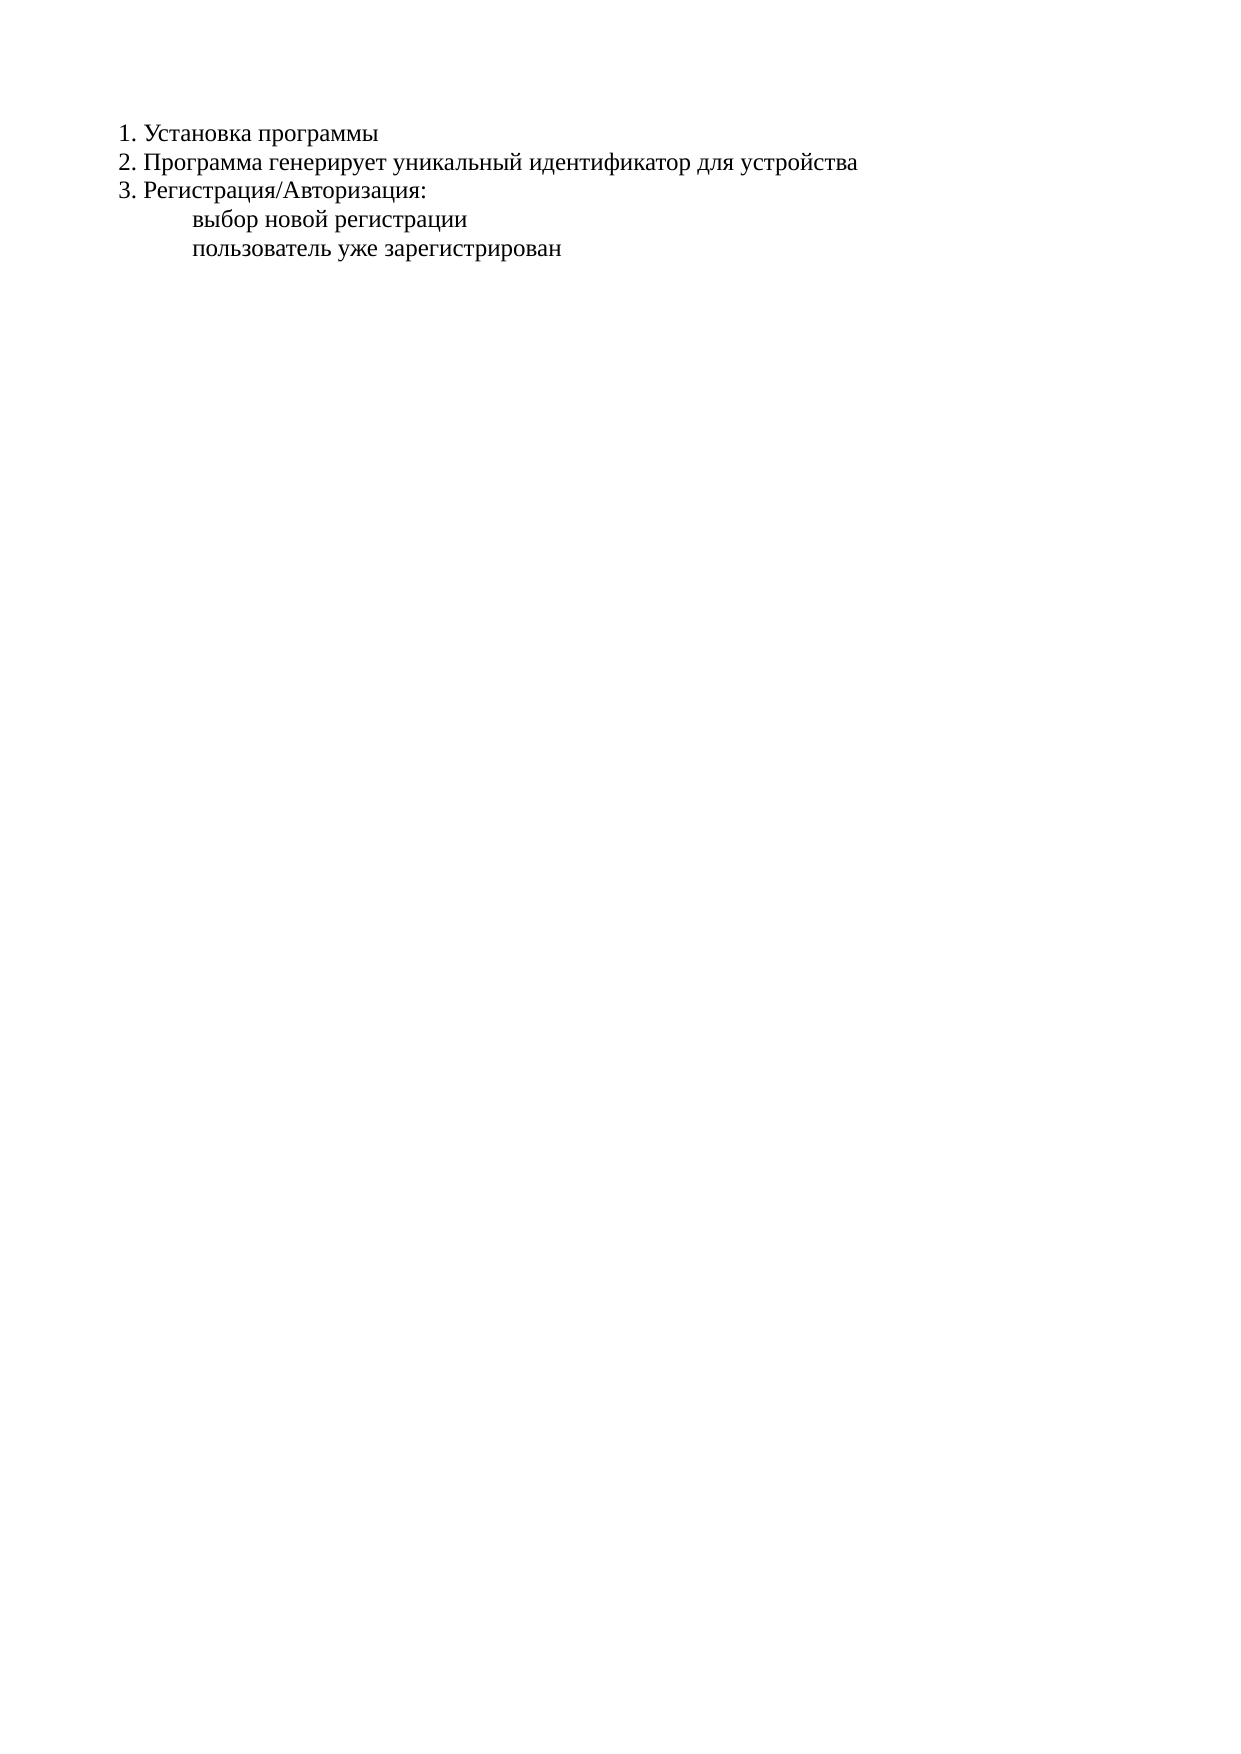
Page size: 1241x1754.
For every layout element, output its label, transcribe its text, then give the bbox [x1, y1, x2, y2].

text пользователь уже зарегистрирован [118, 233, 1122, 262]
text 1. Установка программы [118, 118, 1122, 147]
text 2. Программа генерирует уникальный идентификатор для устройства [118, 147, 1122, 176]
text выбор новой регистрации [118, 204, 1122, 233]
text 3. Регистрация/Авторизация: [118, 176, 1122, 204]
